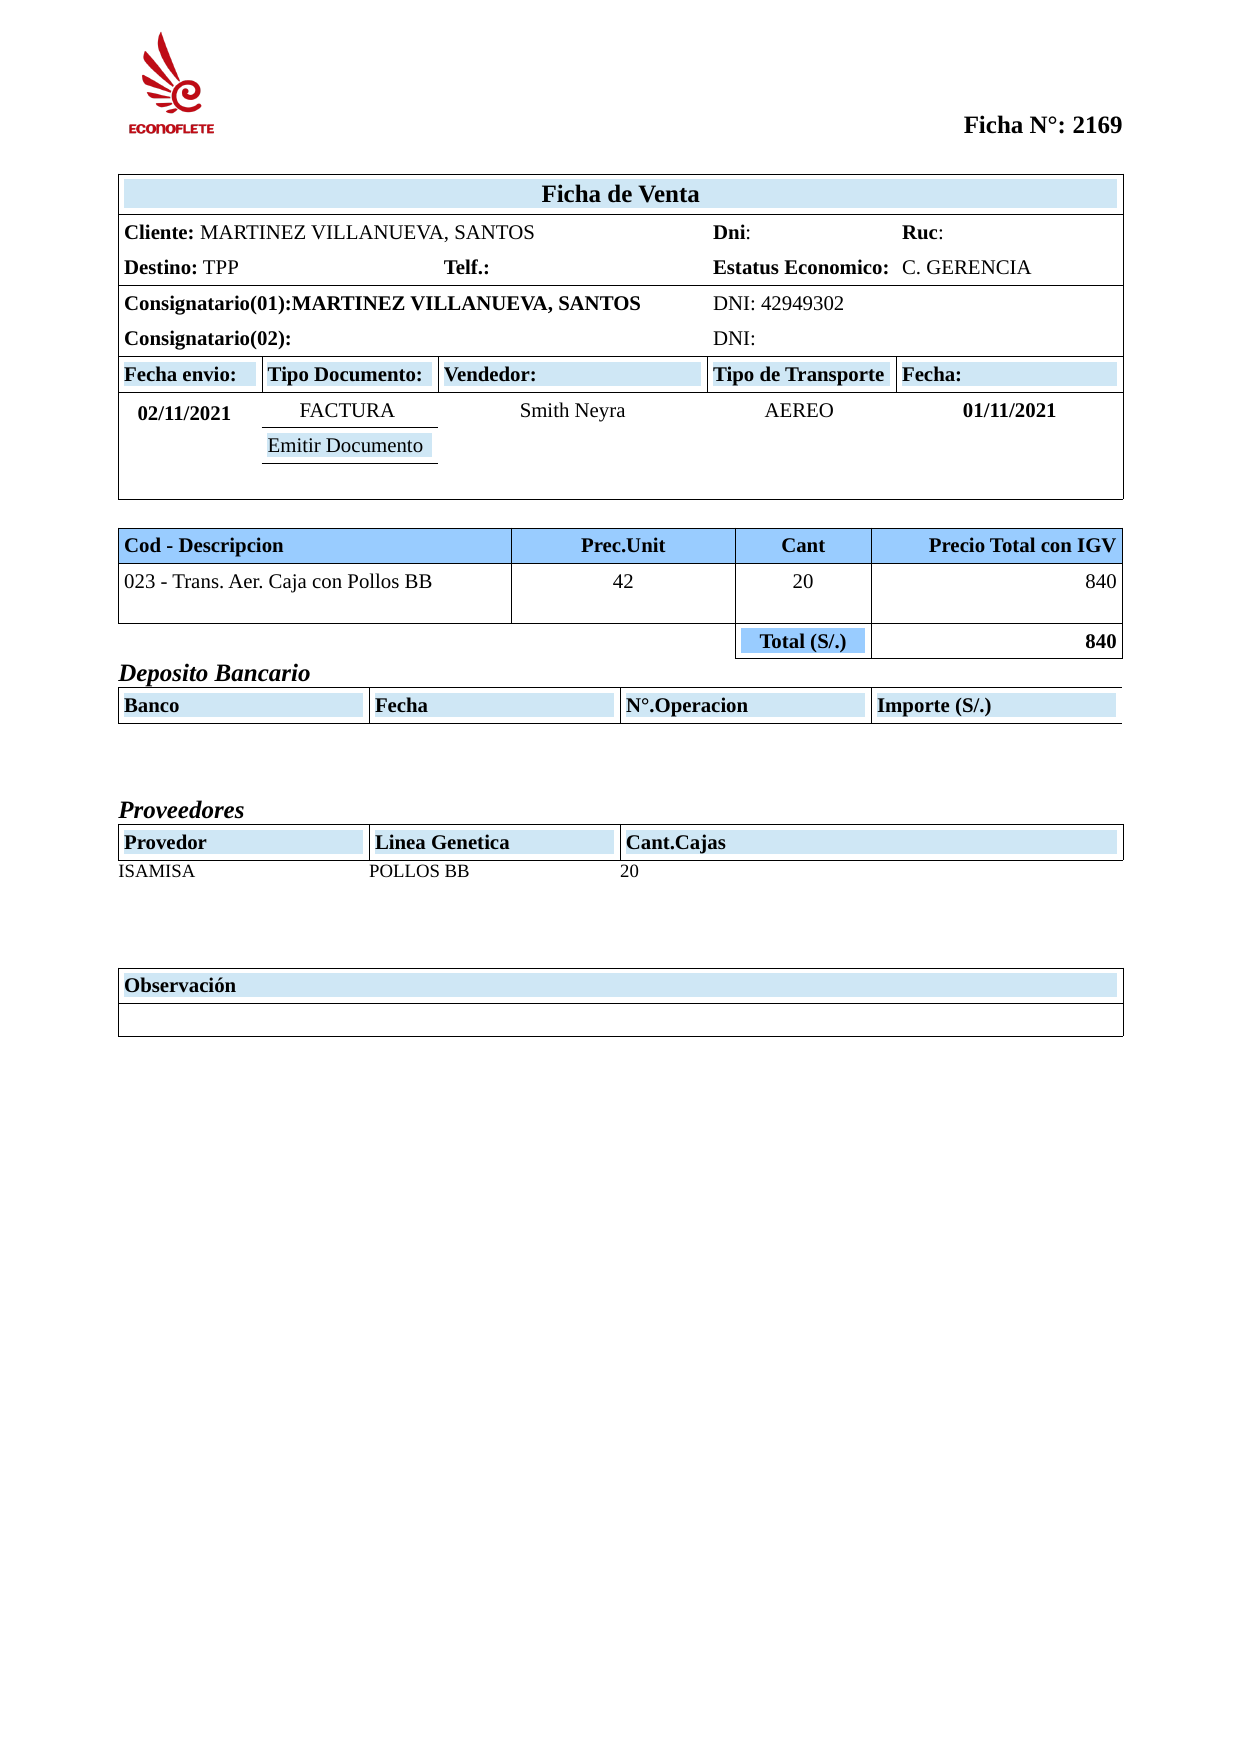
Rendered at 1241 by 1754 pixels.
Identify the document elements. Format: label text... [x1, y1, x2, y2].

table_cell [620, 946, 1123, 967]
table_cell Consignatario(02): [119, 321, 707, 356]
table_cell 20 [736, 564, 871, 623]
table_cell [369, 903, 620, 924]
table_header Cant.Cajas [621, 825, 1123, 859]
table_cell [620, 924, 1123, 946]
table_cell Telf.: [438, 249, 707, 285]
table_cell [511, 624, 735, 658]
table_cell 023 - Trans. Aer. Caja con Pollos BB [119, 564, 511, 623]
table_cell [871, 724, 1122, 747]
table_cell Total (S/.) [736, 624, 871, 658]
table_cell Dni: [707, 215, 896, 249]
table_cell Smith Neyra [438, 393, 707, 498]
table_header Ficha de Venta [119, 175, 1123, 214]
table_header N°.Operacion [621, 688, 871, 723]
table_cell Cliente: MARTINEZ VILLANUEVA, SANTOS [119, 215, 707, 249]
text Deposito Bancario [118, 658, 1122, 687]
table_cell DNI: 42949302 [707, 286, 1123, 321]
table_cell [118, 881, 369, 903]
table_cell DNI: [707, 321, 1123, 356]
table_cell 840 [872, 564, 1122, 623]
table_header Provedor [119, 825, 369, 859]
table_cell 20 [620, 861, 1123, 881]
table_cell 01/11/2021 [896, 393, 1123, 498]
table_cell [369, 924, 620, 946]
table_cell [369, 771, 620, 795]
table_cell Tipo Documento: [263, 357, 438, 392]
table_cell [118, 946, 369, 967]
table_cell [369, 881, 620, 903]
table_cell 42 [512, 564, 735, 623]
table_cell [118, 771, 369, 795]
table_cell Destino: TPP [119, 249, 438, 285]
table_cell Consignatario(01):MARTINEZ VILLANUEVA, SANTOS [119, 286, 707, 321]
table_cell [620, 771, 871, 795]
table_cell 840 [872, 624, 1122, 658]
table_cell [118, 903, 369, 924]
table_cell AEREO [707, 393, 896, 498]
table_header Linea Genetica [370, 825, 620, 859]
table_cell [620, 747, 871, 771]
table_header Observación [119, 969, 1123, 1003]
table_cell ISAMISA [118, 861, 369, 881]
table_header Cod - Descripcion [119, 529, 511, 563]
table_cell [369, 724, 620, 747]
table_cell [620, 881, 1123, 903]
table_cell [118, 624, 511, 658]
table_cell [369, 946, 620, 967]
table_cell Tipo de Transporte [708, 357, 896, 392]
table_cell FACTURA [262, 393, 438, 427]
table_cell C. GERENCIA [896, 249, 1123, 285]
table_cell [620, 724, 871, 747]
table_header Importe (S/.) [872, 688, 1122, 723]
table_cell Fecha envio: [119, 357, 262, 392]
table_header Prec.Unit [512, 529, 735, 563]
table_cell [118, 924, 369, 946]
text Proveedores [118, 795, 1122, 824]
table_cell Emitir Documento [262, 428, 438, 463]
table_cell 02/11/2021 [119, 393, 262, 498]
table_header Banco [119, 688, 369, 723]
table_cell [871, 771, 1122, 795]
table_header Cant [736, 529, 871, 563]
table_header Fecha [370, 688, 620, 723]
table_cell [369, 747, 620, 771]
table_cell [119, 1004, 1123, 1036]
table_cell [620, 903, 1123, 924]
table_cell [262, 464, 438, 498]
table_cell Estatus Economico: [707, 249, 896, 285]
picture [118, 31, 225, 134]
table_cell Fecha: [897, 357, 1123, 392]
table_cell [118, 724, 369, 747]
table_cell [118, 747, 369, 771]
table_cell [871, 747, 1122, 771]
table_cell Vendedor: [439, 357, 707, 392]
table_header Precio Total con IGV [872, 529, 1122, 563]
table_cell Ruc: [896, 215, 1123, 249]
table_cell POLLOS BB [369, 861, 620, 881]
